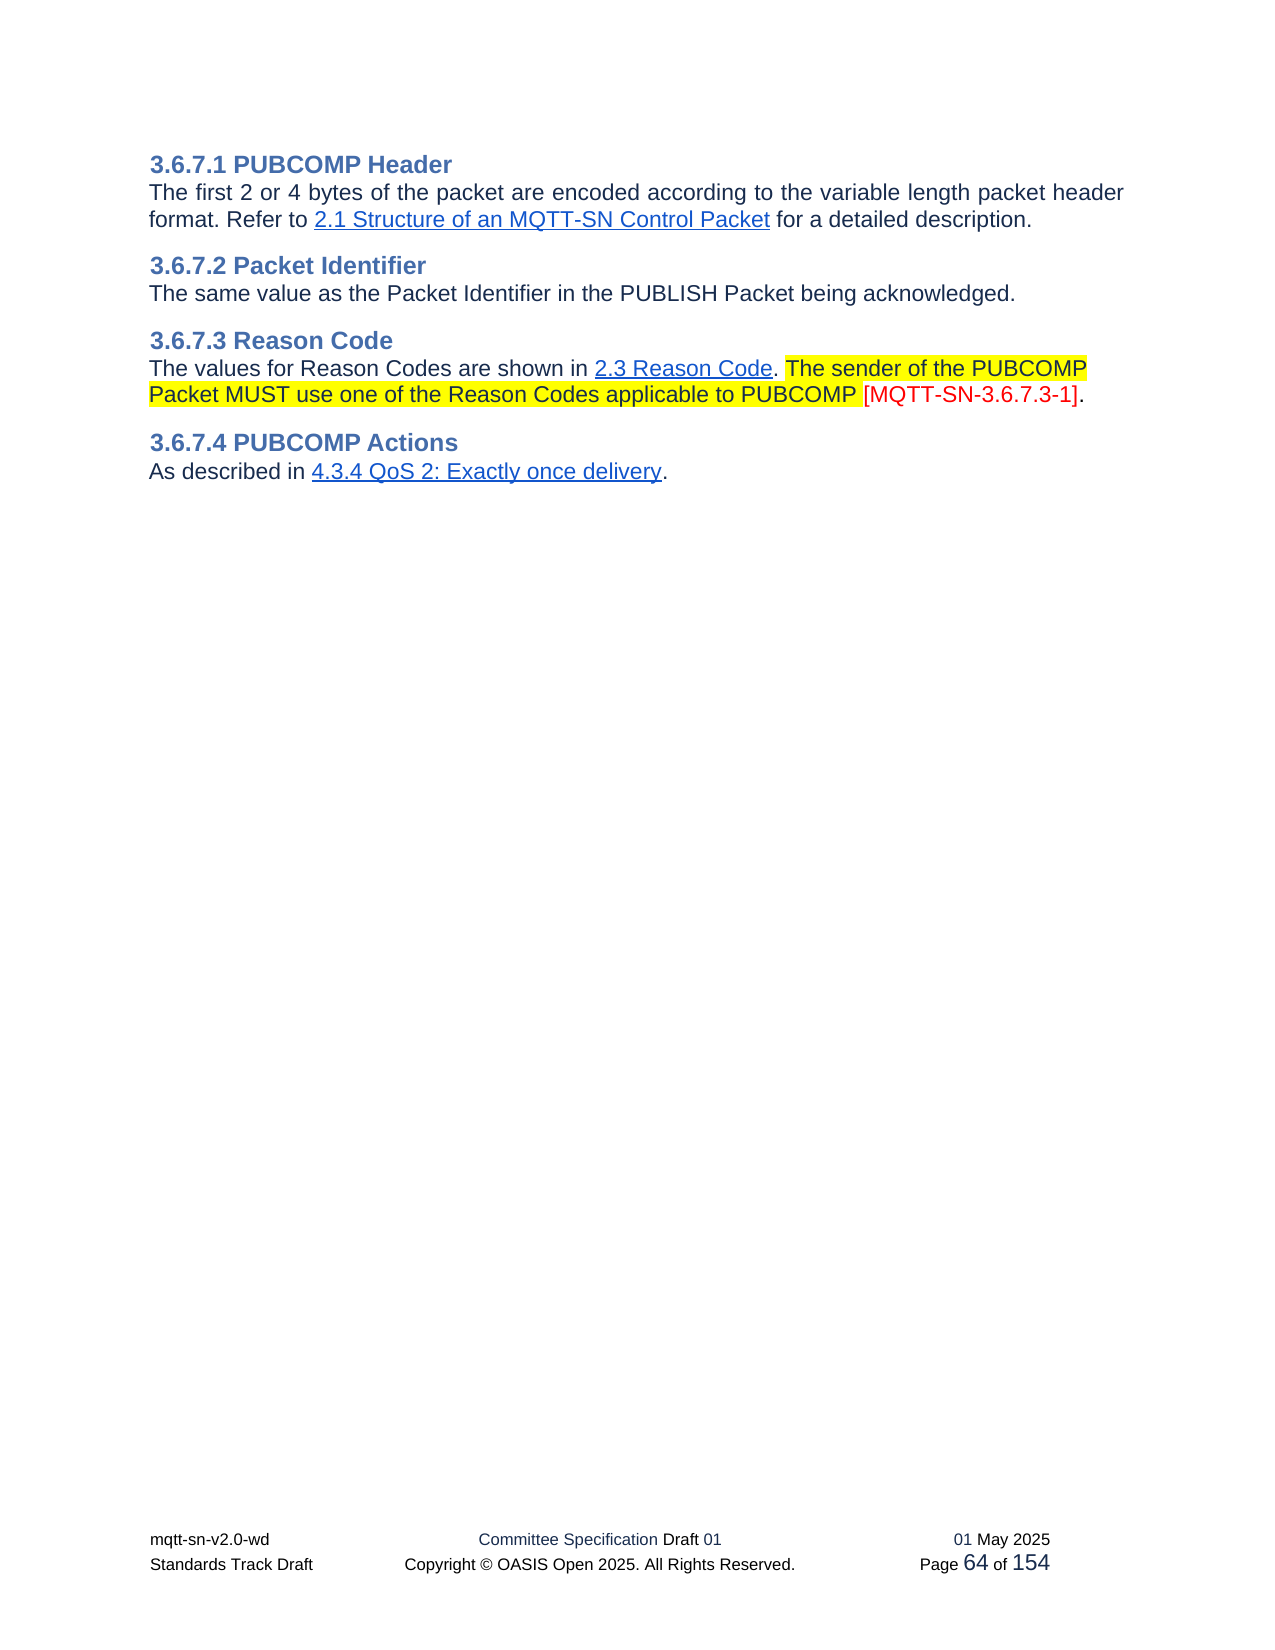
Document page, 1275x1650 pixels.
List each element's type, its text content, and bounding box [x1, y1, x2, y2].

text The same value as the Packet Identifier in the PUBLISH Packet being acknowledged. [148, 280, 1124, 306]
text As described in 4.3.4 QoS 2: Exactly once delivery. [148, 458, 1124, 484]
subtitle 3.6.7.2 Packet Identifier [150, 251, 1124, 280]
subtitle 3.6.7.3 Reason Code [150, 326, 1124, 354]
text The values for Reason Codes are shown in 2.3 Reason Code. The sender of the PUBCOMP Packet MUST use one of the Reason Codes applicable to PUBCOMP [MQTT-SN-3.6.7.3-1]. [148, 354, 1124, 407]
subtitle 3.6.7.4 PUBCOMP Actions [150, 428, 1124, 457]
subtitle 3.6.7.1 PUBCOMP Header [150, 150, 1124, 179]
text The first 2 or 4 bytes of the packet are encoded according to the variable length packet header format. Refer to 2.1 Structure of an MQTT-SN Control Packet for a detailed description. [148, 179, 1124, 232]
